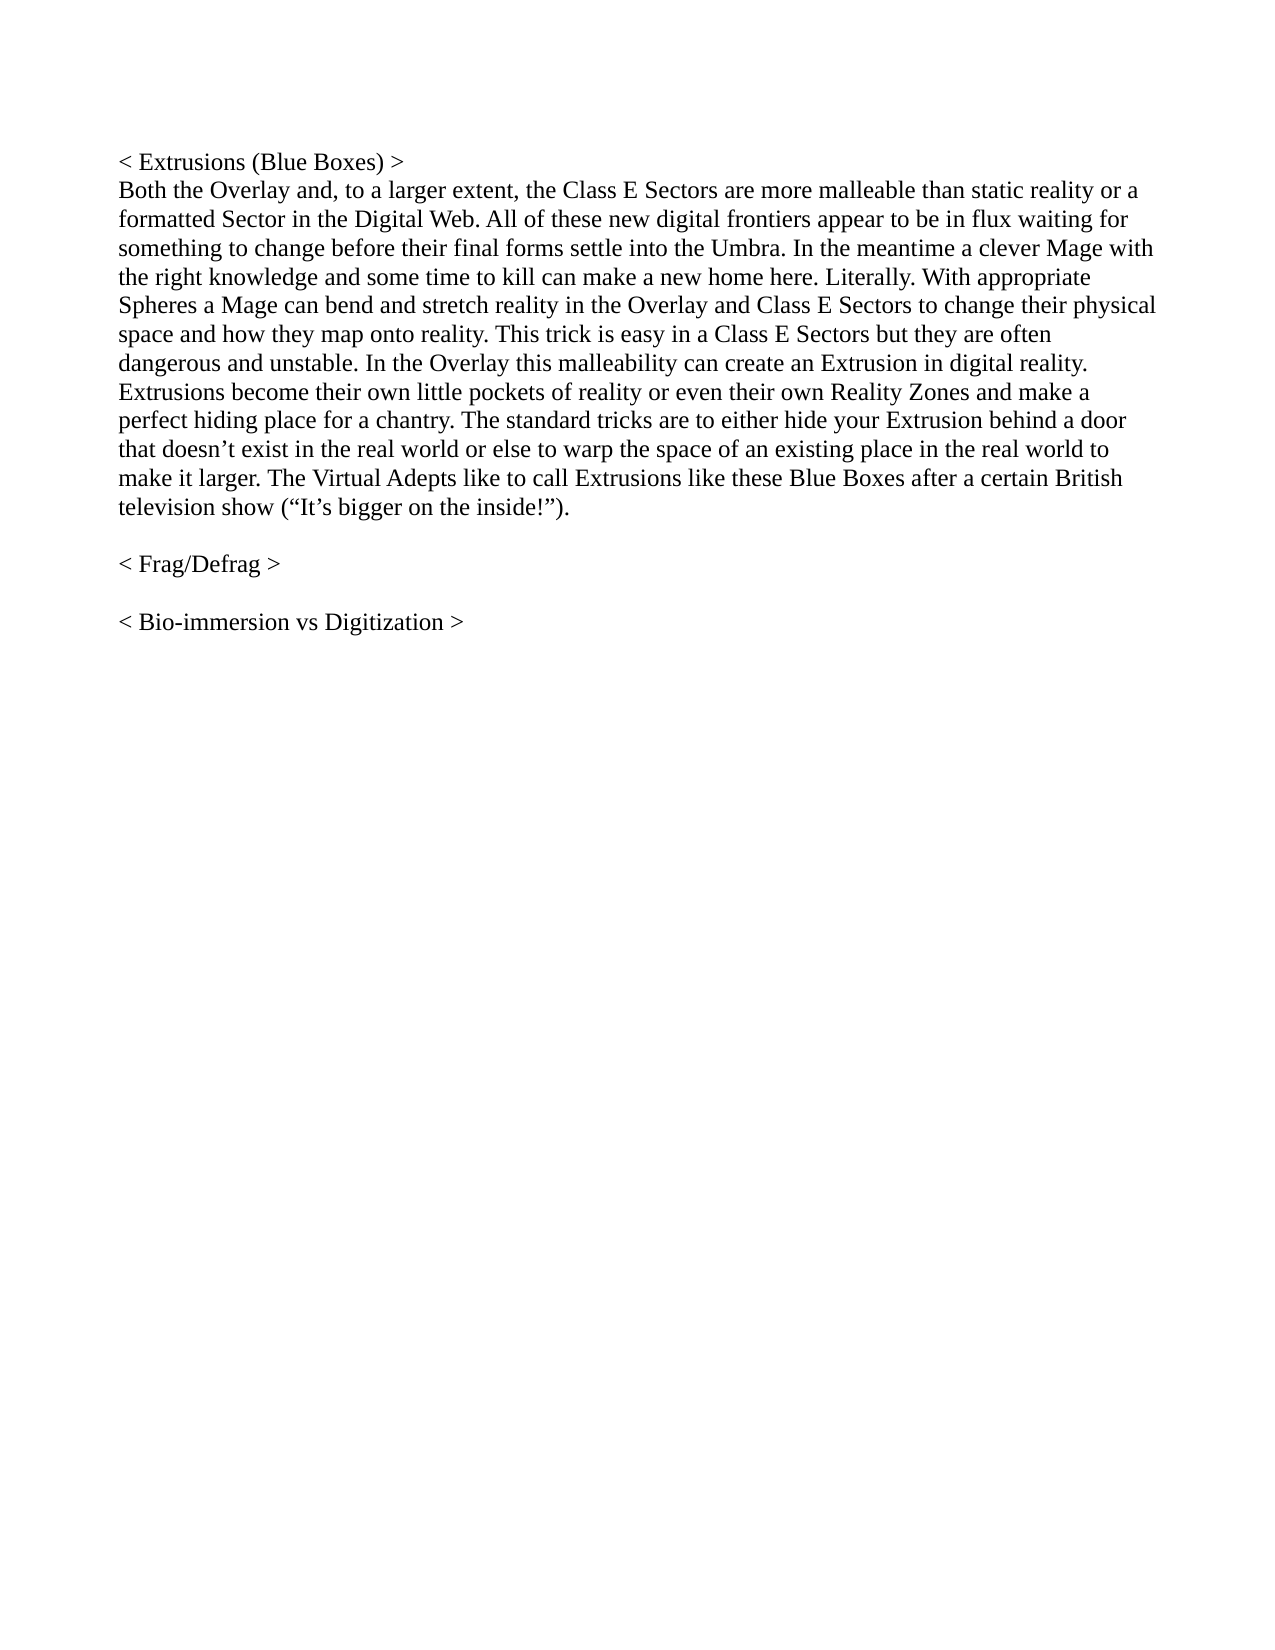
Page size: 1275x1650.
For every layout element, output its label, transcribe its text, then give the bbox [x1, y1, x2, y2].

text < Frag/Defrag > [118, 549, 1157, 578]
text Both the Overlay and, to a larger extent, the Class E Sectors are more malleable than static reality or a formatted Sector in the Digital Web. All of these new digital frontiers appear to be in flux waiting for something to change before their final forms settle into the Umbra. In the meantime a clever Mage with the right knowledge and some time to kill can make a new home here. Literally. With appropriate Spheres a Mage can bend and stretch reality in the Overlay and Class E Sectors to change their physical space and how they map onto reality. This trick is easy in a Class E Sectors but they are often dangerous and unstable. In the Overlay this malleability can create an Extrusion in digital reality. Extrusions become their own little pockets of reality or even their own Reality Zones and make a perfect hiding place for a chantry. The standard tricks are to either hide your Extrusion behind a door that doesn’t exist in the real world or else to warp the space of an existing place in the real world to make it larger. The Virtual Adepts like to call Extrusions like these Blue Boxes after a certain British television show (“It’s bigger on the inside!”). [118, 176, 1157, 521]
text < Extrusions (Blue Boxes) > [118, 147, 1157, 176]
text < Bio-immersion vs Digitization > [118, 607, 1157, 636]
